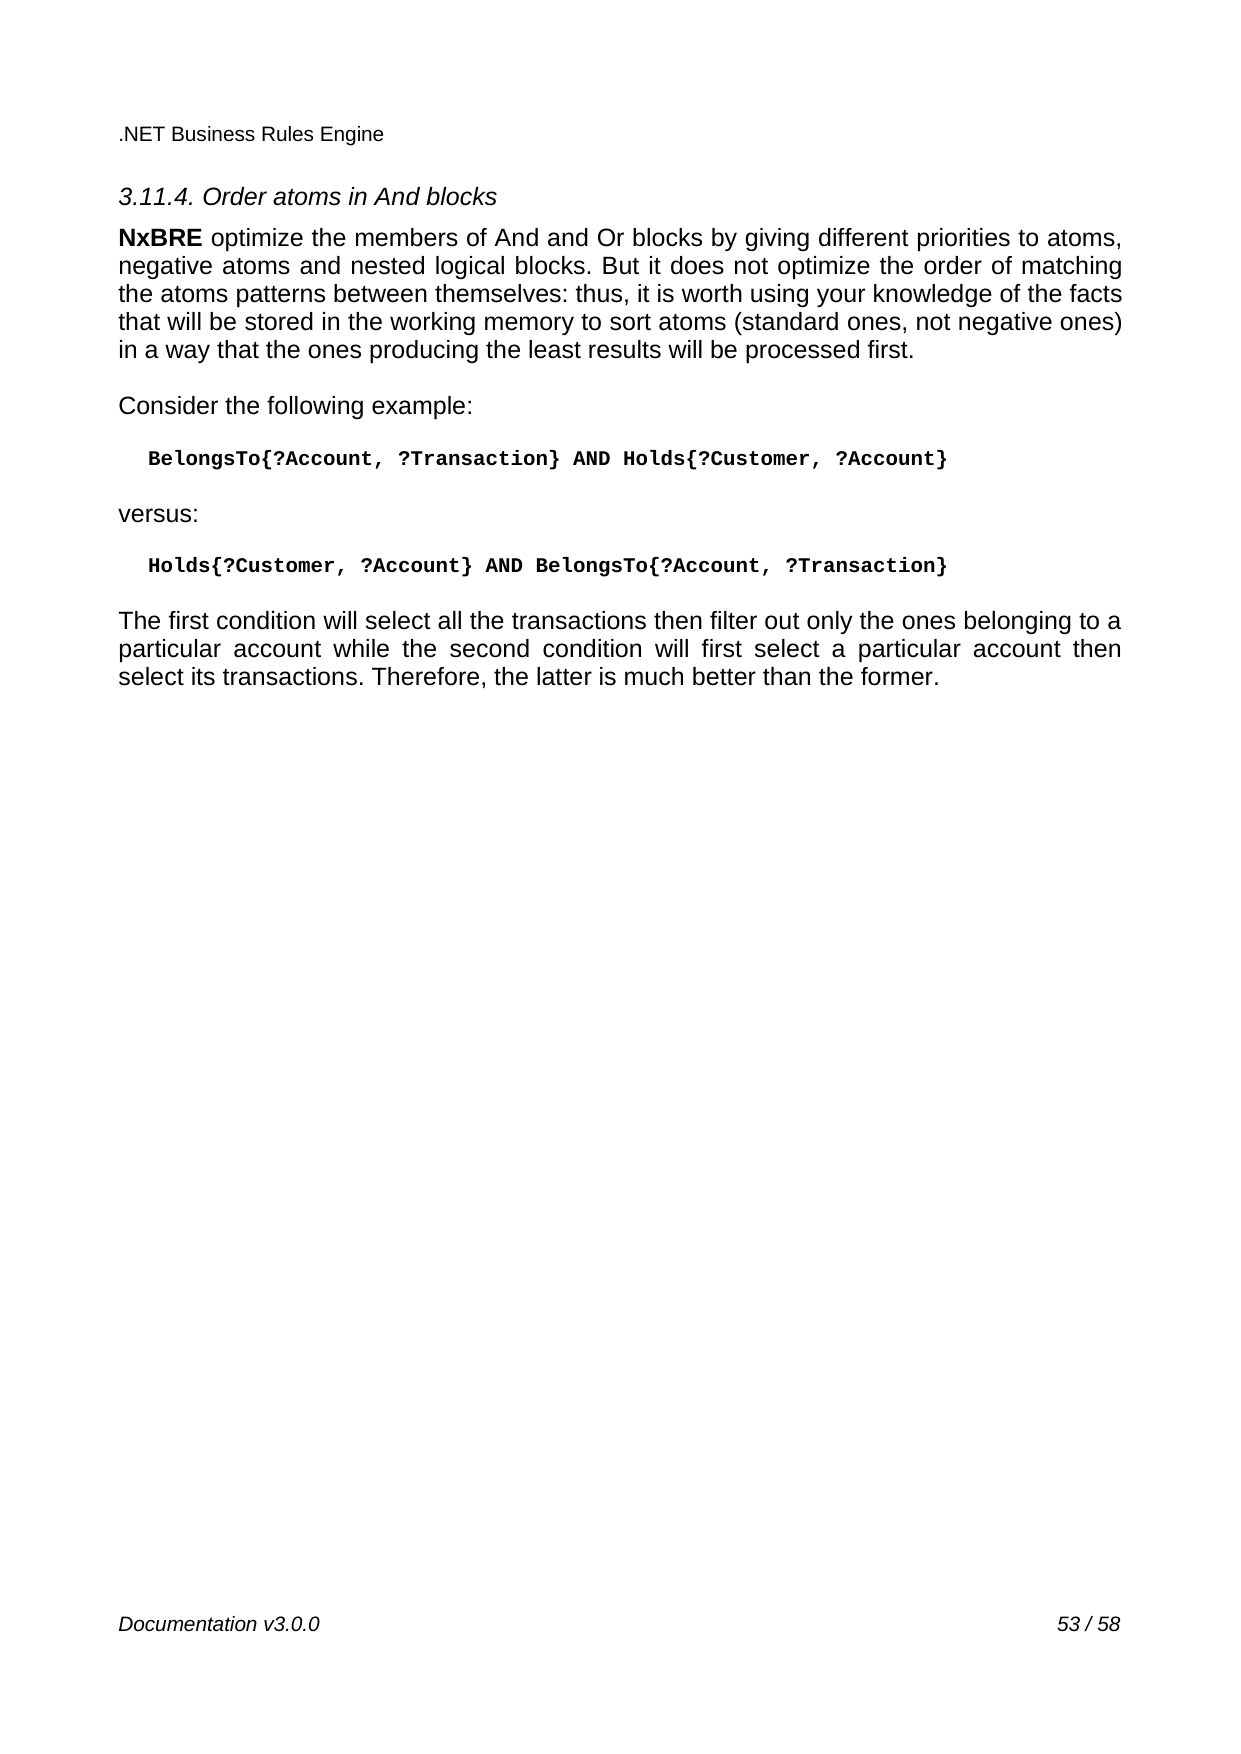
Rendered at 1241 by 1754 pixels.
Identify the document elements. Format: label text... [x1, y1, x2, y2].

subtitle Order atoms in And blocks [118, 183, 1124, 211]
text BelongsTo{?Account, ?Transaction} AND Holds{?Customer, ?Account} [148, 448, 1124, 471]
text Holds{?Customer, ?Account} AND BelongsTo{?Account, ?Transaction} [148, 555, 1124, 579]
text versus: [118, 499, 1124, 527]
text Consider the following example: [118, 392, 1124, 420]
text The first condition will select all the transactions then filter out only the ones belonging to a particular account while the second condition will first select a particular account then select its transactions. Therefore, the latter is much better than the former. [118, 607, 1124, 691]
text NxBRE optimize the members of And and Or blocks by giving different priorities to atoms, negative atoms and nested logical blocks. But it does not optimize the order of matching the atoms patterns between themselves: thus, it is worth using your knowledge of the facts that will be stored in the working memory to sort atoms (standard ones, not negative ones) in a way that the ones producing the least results will be processed first. [118, 223, 1124, 364]
